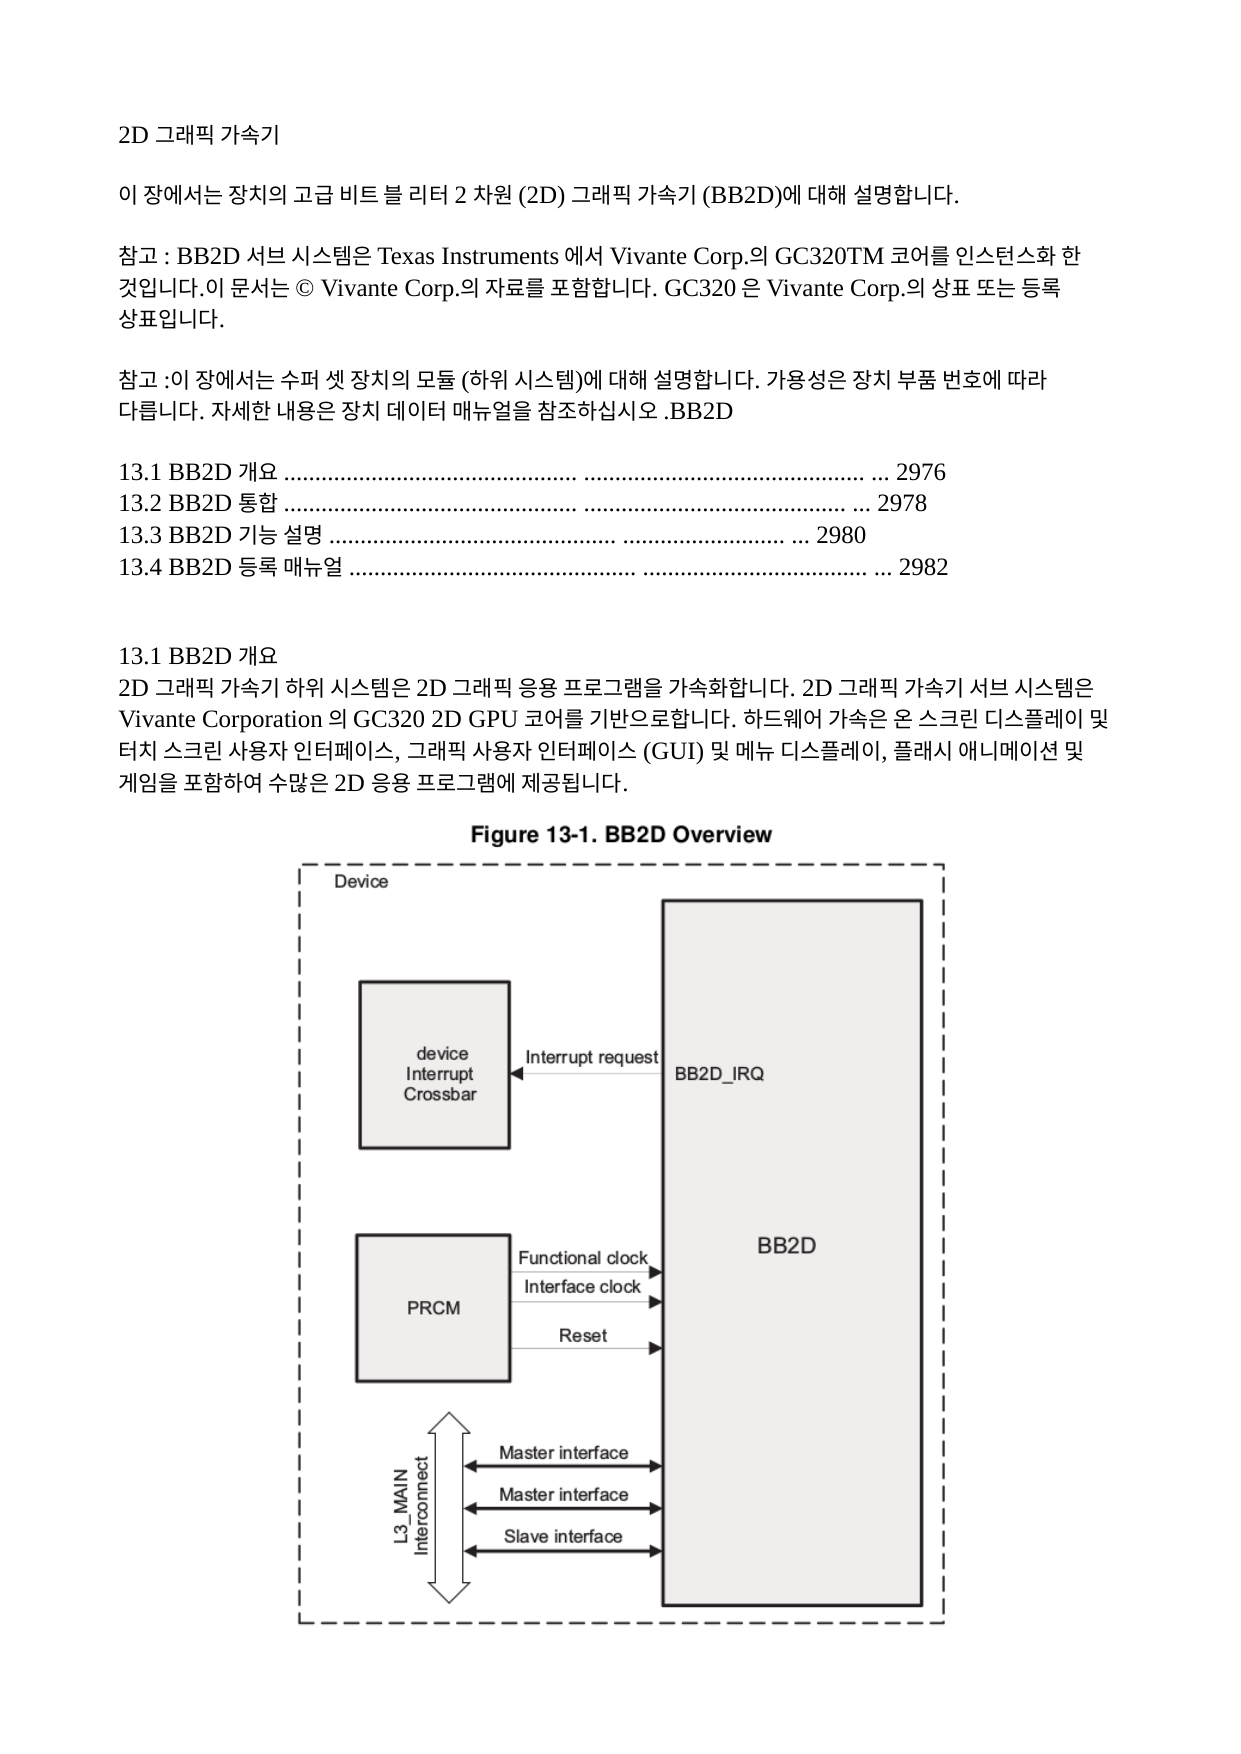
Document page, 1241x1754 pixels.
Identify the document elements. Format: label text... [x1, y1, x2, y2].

text 참고 :이 장에서는 수퍼 셋 장치의 모듈 (하위 시스템)에 대해 설명합니다. 가용성은 장치 부품 번호에 따라 다릅니다. 자세한 내용은 장치 데이터 매뉴얼을 참조하십시오 .BB2D [118, 363, 1122, 426]
text 13.1 BB2D 개요 [118, 639, 1122, 671]
text 13.4 BB2D 등록 매뉴얼 .............................................. .................................... ... 2982 [118, 550, 1122, 581]
text 13.3 BB2D 기능 설명 .............................................. .......................... ... 2980 [118, 518, 1122, 550]
text 이 장에서는 장치의 고급 비트 블 리터 2 차원 (2D) 그래픽 가속기 (BB2D)에 대해 설명합니다. [118, 178, 1122, 210]
text 2D 그래픽 가속기 하위 시스템은 2D 그래픽 응용 프로그램을 가속화합니다. 2D 그래픽 가속기 서브 시스템은 Vivante Corporation의 GC320 2D GPU 코어를 기반으로합니다. 하드웨어 가속은 온 스크린 디스플레이 및 터치 스크린 사용자 인터페이스, 그래픽 사용자 인터페이스 (GUI) 및 메뉴 디스플레이, 플래시 애니메이션 및 게임을 포함하여 수많은 2D 응용 프로그램에 제공됩니다. [118, 671, 1122, 797]
text 2D 그래픽 가속기 [118, 118, 1122, 150]
text 참고 : BB2D 서브 시스템은 Texas Instruments에서 Vivante Corp.의 GC320TM 코어를 인스턴스화 한 것입니다.이 문서는 © Vivante Corp.의 자료를 포함합니다. GC320은 Vivante Corp.의 상표 또는 등록 상표입니다. [118, 239, 1122, 334]
picture [289, 817, 951, 1636]
text 13.2 BB2D 통합 ............................................... .......................................... ... 2978 [118, 486, 1122, 518]
text 13.1 BB2D 개요 ............................................... ............................................. ... 2976 [118, 455, 1122, 486]
